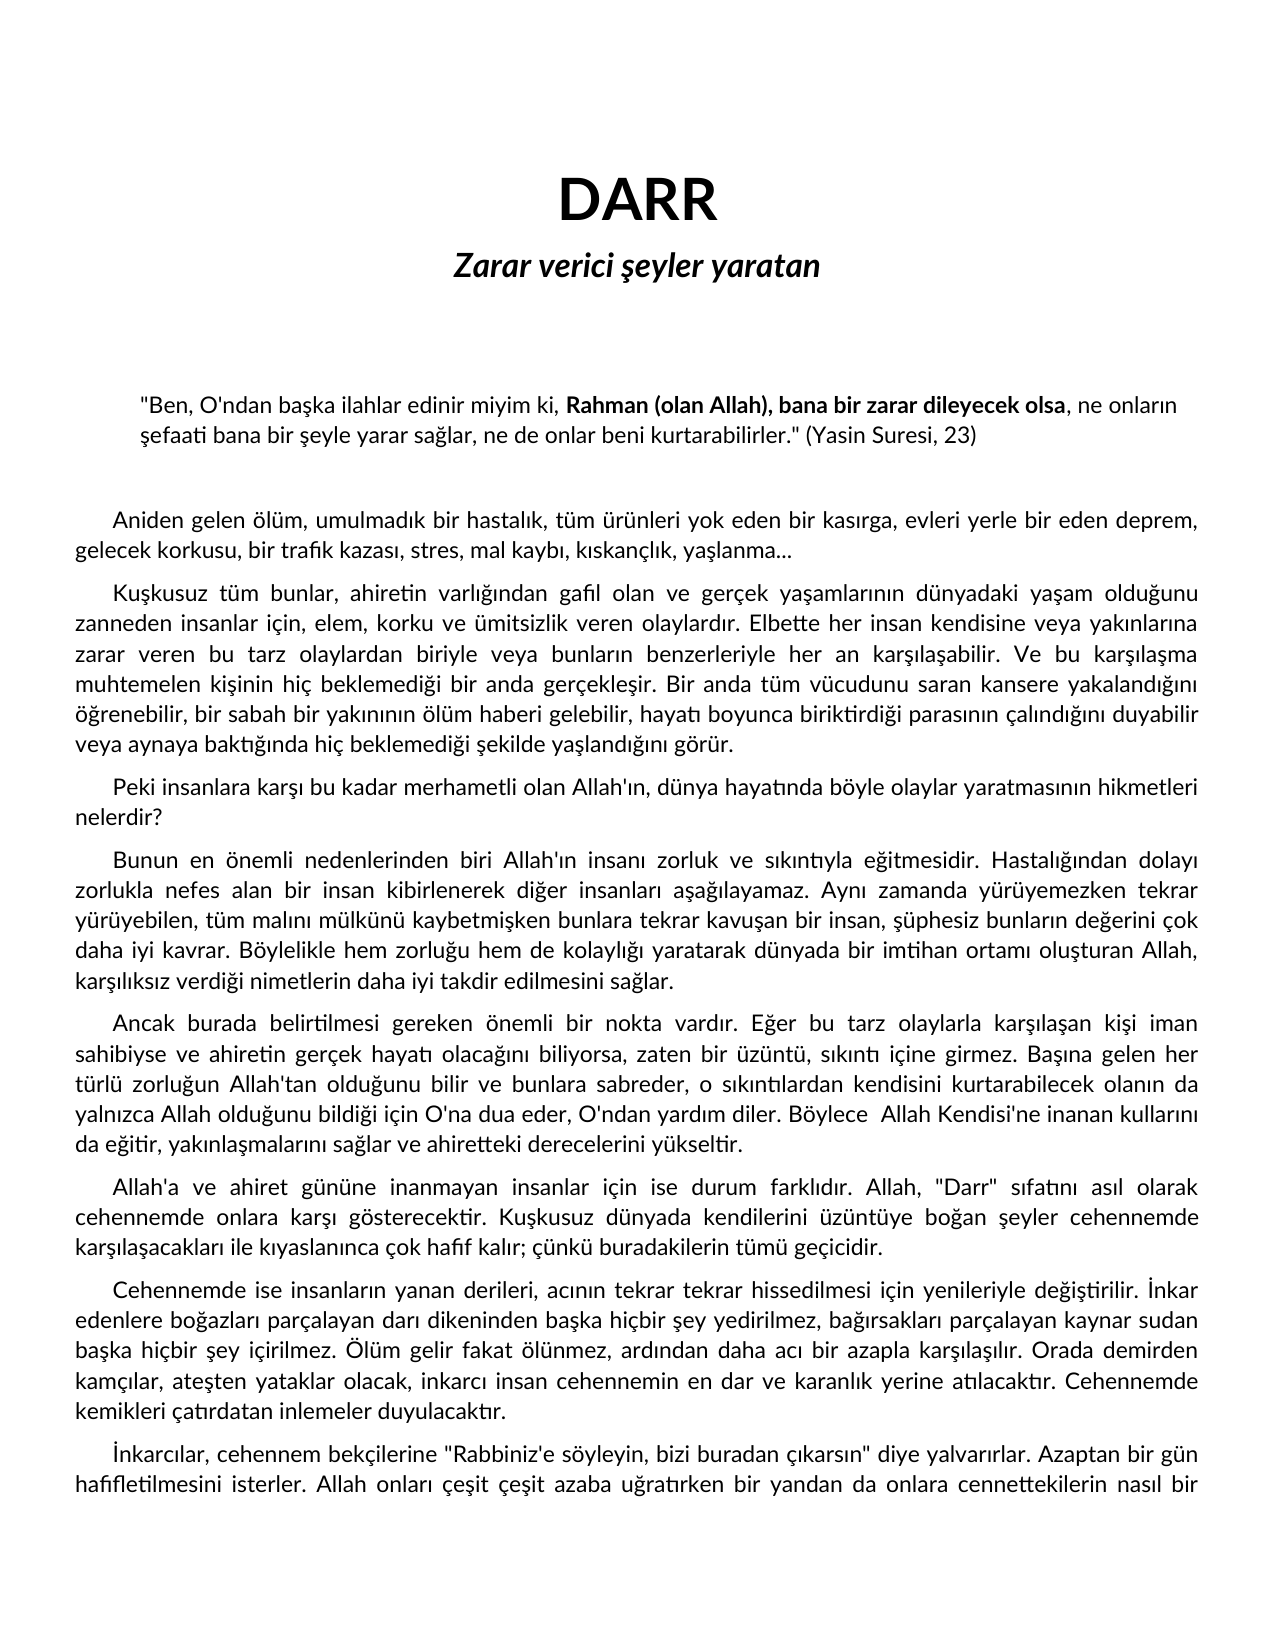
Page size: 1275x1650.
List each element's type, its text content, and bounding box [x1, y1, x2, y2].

text Bunun en önemli nedenlerinden biri Allah'ın insanı zorluk ve sıkıntıyla eğitmesidir. Hastalığından dolayı zorlukla nefes alan bir insan kibirlenerek diğer insanları aşağılayamaz. Aynı zamanda yürüyemezken tekrar yürüyebilen, tüm malını mülkünü kaybetmişken bunlara tekrar kavuşan bir insan, şüphesiz bunların değerini çok daha iyi kavrar. Böylelikle hem zorluğu hem de kolaylığı yaratarak dünyada bir imtihan ortamı oluşturan Allah, karşılıksız verdiği nimetlerin daha iyi takdir edilmesini sağlar. [75, 846, 1200, 994]
text Aniden gelen ölüm, umulmadık bir hastalık, tüm ürünleri yok eden bir kasırga, evleri yerle bir eden deprem, gelecek korkusu, bir trafik kazası, stres, mal kaybı, kıskançlık, yaşlanma... [75, 506, 1200, 564]
text İnkarcılar, cehennem bekçilerine "Rabbiniz'e söyleyin, bizi buradan çıkarsın" diye yalvarırlar. Azaptan bir gün hafifletilmesini isterler. Allah onları çeşit çeşit azaba uğratırken bir yandan da onlara cennettekilerin nasıl bir [75, 1439, 1200, 1497]
text Cehennemde ise insanların yanan derileri, acının tekrar tekrar hissedilmesi için yenileriyle değiştirilir. İnkar edenlere boğazları parçalayan darı dikeninden başka hiçbir şey yedirilmez, bağırsakları parçalayan kaynar sudan başka hiçbir şey içirilmez. Ölüm gelir fakat ölünmez, ardından daha acı bir azapla karşılaşılır. Orada demirden kamçılar, ateşten yataklar olacak, inkarcı insan cehennemin en dar ve karanlık yerine atılacaktır. Cehennemde kemikleri çatırdatan inlemeler duyulacaktır. [75, 1276, 1200, 1424]
subtitle DARR [75, 162, 1200, 232]
text Zarar verici şeyler yaratan [75, 245, 1200, 285]
text Peki insanlara karşı bu kadar merhametli olan Allah'ın, dünya hayatında böyle olaylar yaratmasının hikmetleri nelerdir? [75, 773, 1200, 830]
text Ancak burada belirtilmesi gereken önemli bir nokta vardır. Eğer bu tarz olaylarla karşılaşan kişi iman sahibiyse ve ahiretin gerçek hayatı olacağını biliyorsa, zaten bir üzüntü, sıkıntı içine girmez. Başına gelen her türlü zorluğun Allah'tan olduğunu bilir ve bunlara sabreder, o sıkıntılardan kendisini kurtarabilecek olanın da yalnızca Allah olduğunu bildiği için O'na dua eder, O'ndan yardım diler. Böylece Allah Kendisi'ne inanan kullarını da eğitir, yakınlaşmalarını sağlar ve ahiretteki derecelerini yükseltir. [75, 1009, 1200, 1157]
text Allah'a ve ahiret gününe inanmayan insanlar için ise durum farklıdır. Allah, "Darr" sıfatını asıl olarak cehennemde onlara karşı gösterecektir. Kuşkusuz dünyada kendilerini üzüntüye boğan şeyler cehennemde karşılaşacakları ile kıyaslanınca çok hafif kalır; çünkü buradakilerin tümü geçicidir. [75, 1173, 1200, 1261]
text "Ben, O'ndan başka ilahlar edinir miyim ki, Rahman (olan Allah), bana bir zarar dileyecek olsa, ne onların şefaati bana bir şeyle yarar sağlar, ne de onlar beni kurtarabilirler." (Yasin Suresi, 23) [140, 390, 1178, 448]
text Kuşkusuz tüm bunlar, ahiretin varlığından gafil olan ve gerçek yaşamlarının dünyadaki yaşam olduğunu zanneden insanlar için, elem, korku ve ümitsizlik veren olaylardır. Elbette her insan kendisine veya yakınlarına zarar veren bu tarz olaylardan biriyle veya bunların benzerleriyle her an karşılaşabilir. Ve bu karşılaşma muhtemelen kişinin hiç beklemediği bir anda gerçekleşir. Bir anda tüm vücudunu saran kansere yakalandığını öğrenebilir, bir sabah bir yakınının ölüm haberi gelebilir, hayatı boyunca biriktirdiği parasının çalındığını duyabilir veya aynaya baktığında hiç beklemediği şekilde yaşlandığını görür. [75, 579, 1200, 757]
